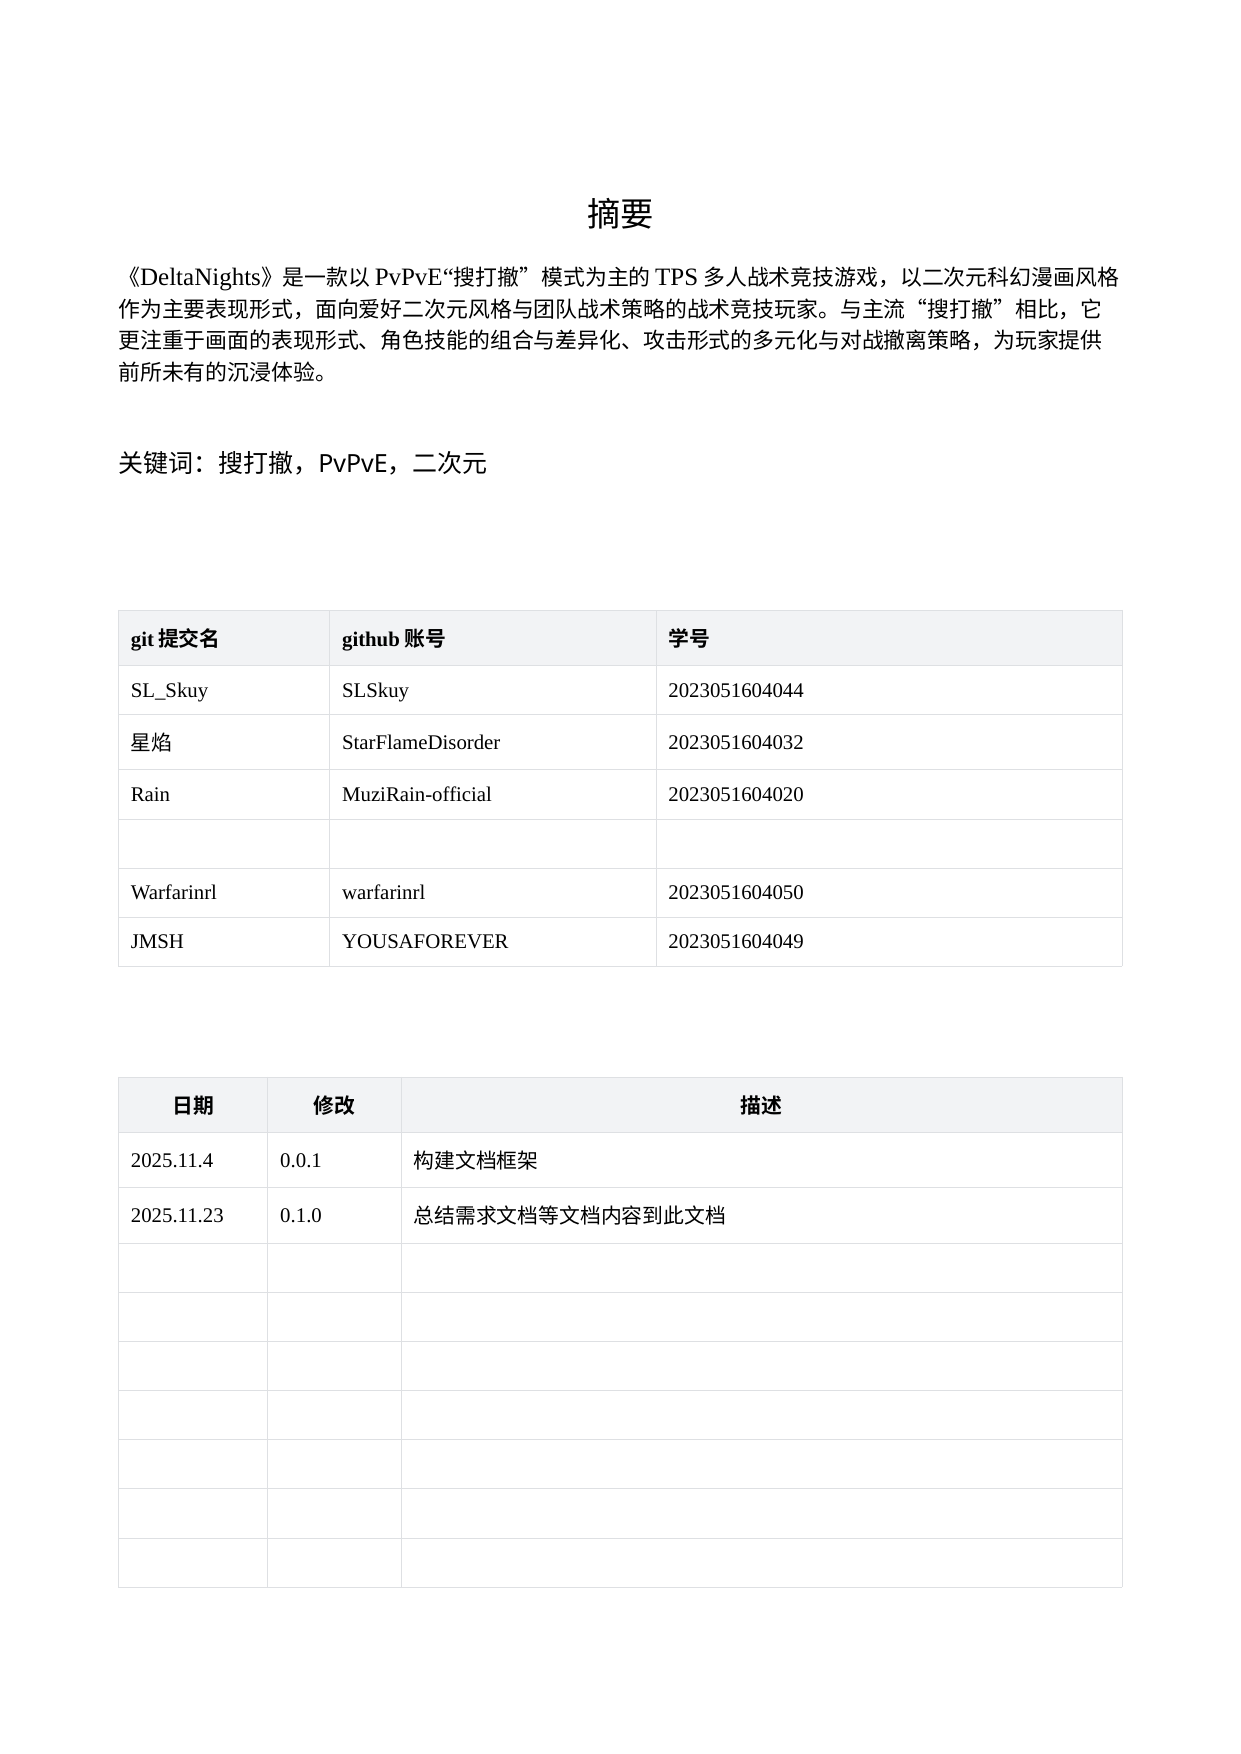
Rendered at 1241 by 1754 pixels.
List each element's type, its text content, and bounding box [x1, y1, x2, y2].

table_cell 总结需求文档等文档内容到此文档 [402, 1188, 1122, 1242]
table_cell 星焰 [119, 715, 329, 769]
subtitle 摘要 [118, 188, 1122, 236]
table_cell 2023051604020 [657, 770, 1122, 818]
table_cell 0.1.0 [268, 1188, 401, 1242]
table_cell [268, 1391, 401, 1439]
table_header 学号 [657, 611, 1122, 665]
table_cell 2023051604050 [657, 869, 1122, 917]
table_cell [119, 1342, 267, 1390]
table_header github账号 [330, 611, 656, 665]
table_cell 构建文档框架 [402, 1133, 1122, 1187]
table_header git提交名 [119, 611, 329, 665]
table_cell warfarinrl [330, 869, 656, 917]
table_cell [268, 1244, 401, 1292]
table_cell 2025.11.4 [119, 1133, 267, 1187]
table_cell Warfarinrl [119, 869, 329, 917]
table_cell MuziRain-official [330, 770, 656, 818]
table_header 日期 [119, 1078, 267, 1132]
table_cell [119, 1539, 267, 1587]
table_cell Rain [119, 770, 329, 818]
table_cell 0.0.1 [268, 1133, 401, 1187]
table_cell 2023051604032 [657, 715, 1122, 769]
table_cell [402, 1342, 1122, 1390]
table_header 修改 [268, 1078, 401, 1132]
table_cell [330, 820, 656, 868]
table_cell 2025.11.23 [119, 1188, 267, 1242]
table_cell [119, 1391, 267, 1439]
table_cell [119, 1489, 267, 1537]
table_cell 2023051604044 [657, 666, 1122, 714]
table_cell [119, 1244, 267, 1292]
table_cell [402, 1244, 1122, 1292]
table_cell JMSH [119, 918, 329, 966]
table_cell [657, 820, 1122, 868]
table_cell [268, 1489, 401, 1537]
table_cell SL_Skuy [119, 666, 329, 714]
table_cell [119, 820, 329, 868]
table_cell [402, 1293, 1122, 1341]
text 《DeltaNights》是一款以PvPvE“搜打撤”模式为主的TPS多人战术竞技游戏，以二次元科幻漫画风格作为主要表现形式，面向爱好二次元风格与团队战术策略的战术竞技玩家。与主流“搜打撤”相比，它更注重于画面的表现形式、角色技能的组合与差异化、攻击形式的多元化与对战撤离策略，为玩家提供前所未有的沉浸体验。 [118, 260, 1122, 387]
table_cell [268, 1539, 401, 1587]
table_cell [402, 1391, 1122, 1439]
table_cell [402, 1489, 1122, 1537]
table_cell [268, 1293, 401, 1341]
table_cell [119, 1293, 267, 1341]
table_cell 2023051604049 [657, 918, 1122, 966]
table_cell YOUSAFOREVER [330, 918, 656, 966]
table_cell SLSkuy [330, 666, 656, 714]
table_cell [402, 1440, 1122, 1488]
table_cell [119, 1440, 267, 1488]
table_cell [268, 1440, 401, 1488]
table_cell StarFlameDisorder [330, 715, 656, 769]
table_cell [402, 1539, 1122, 1587]
text 关键词：搜打撤，PvPvE，二次元 [118, 444, 1122, 480]
table_header 描述 [402, 1078, 1122, 1132]
table_cell [268, 1342, 401, 1390]
